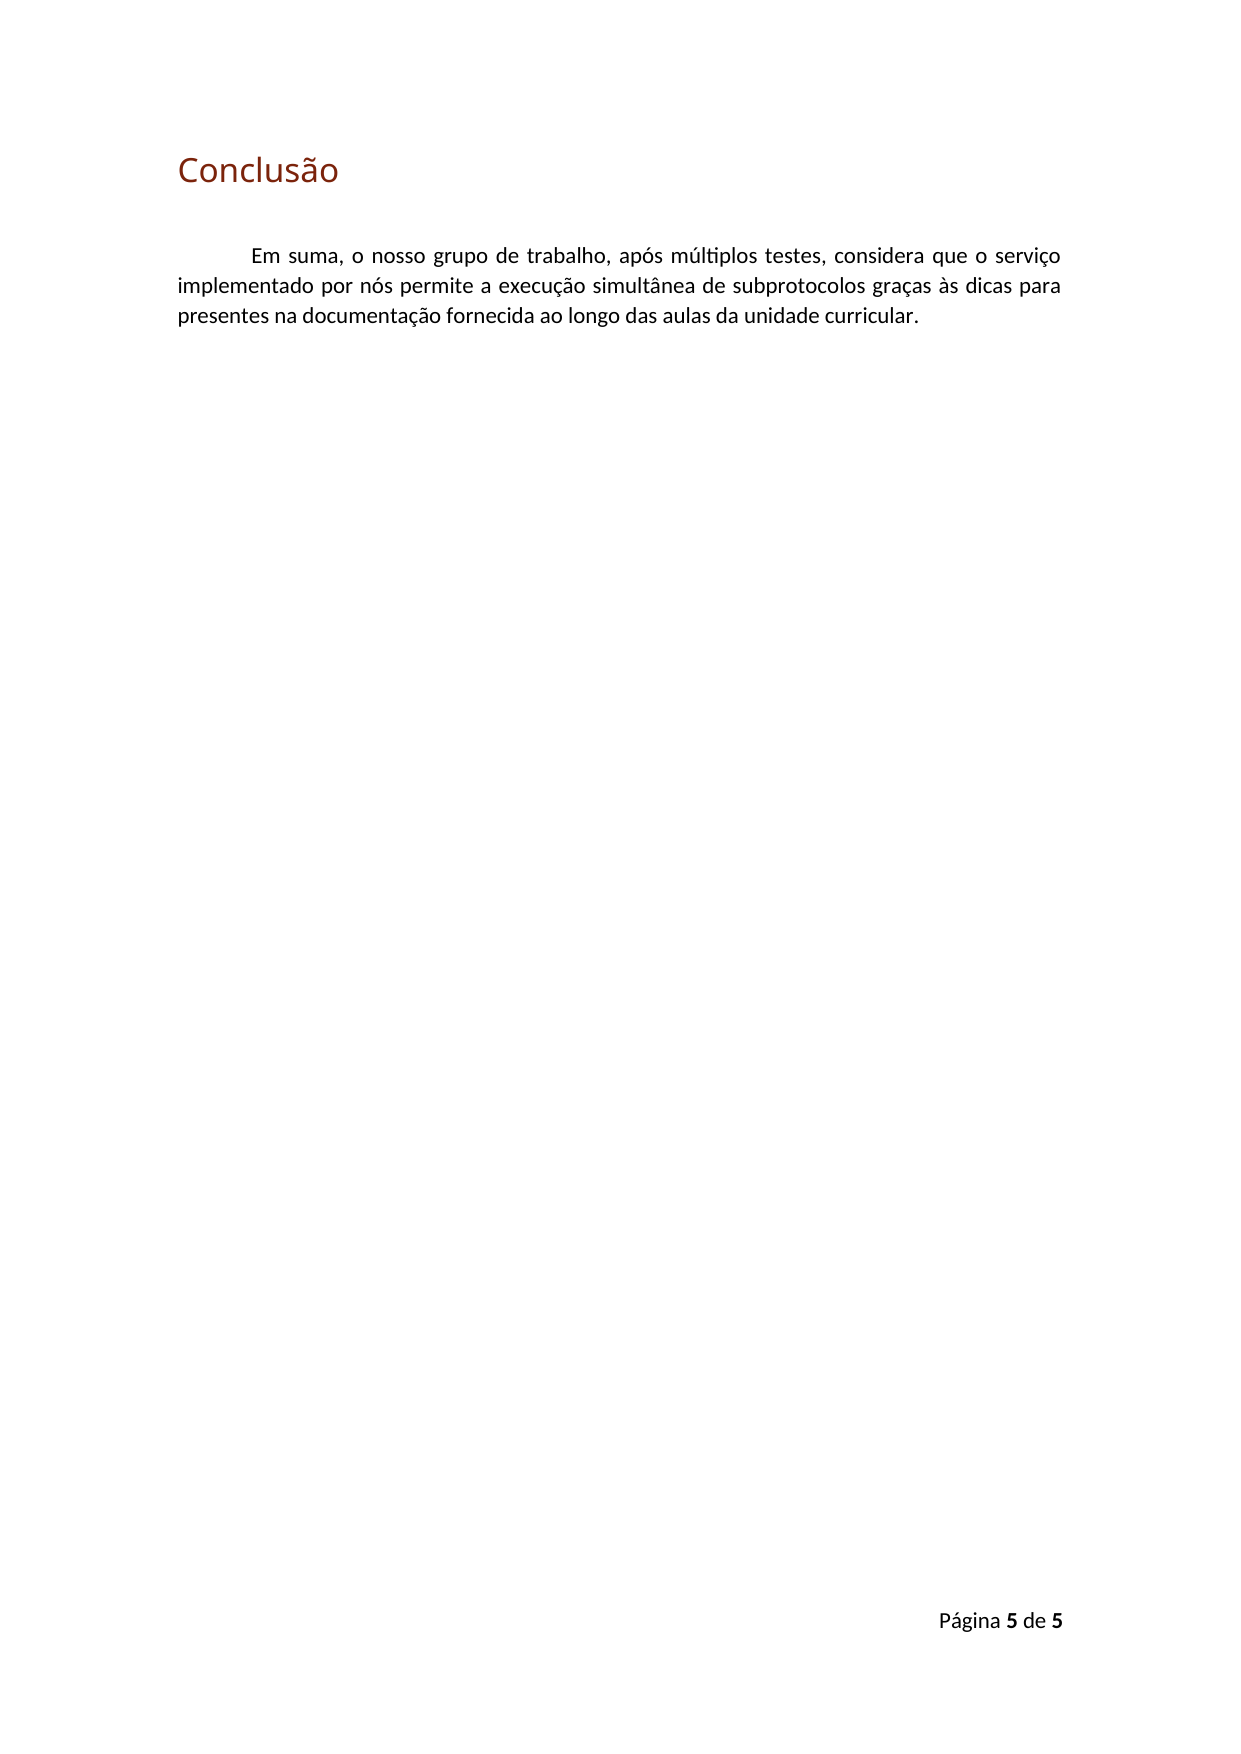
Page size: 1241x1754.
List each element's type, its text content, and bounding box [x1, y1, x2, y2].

text Em suma, o nosso grupo de trabalho, após múltiplos testes, considera que o serviço implementado por nós permite a execução simultânea de subprotocolos graças às dicas para presentes na documentação fornecida ao longo das aulas da unidade curricular. [177, 242, 1063, 329]
subtitle Conclusão [177, 147, 1063, 192]
